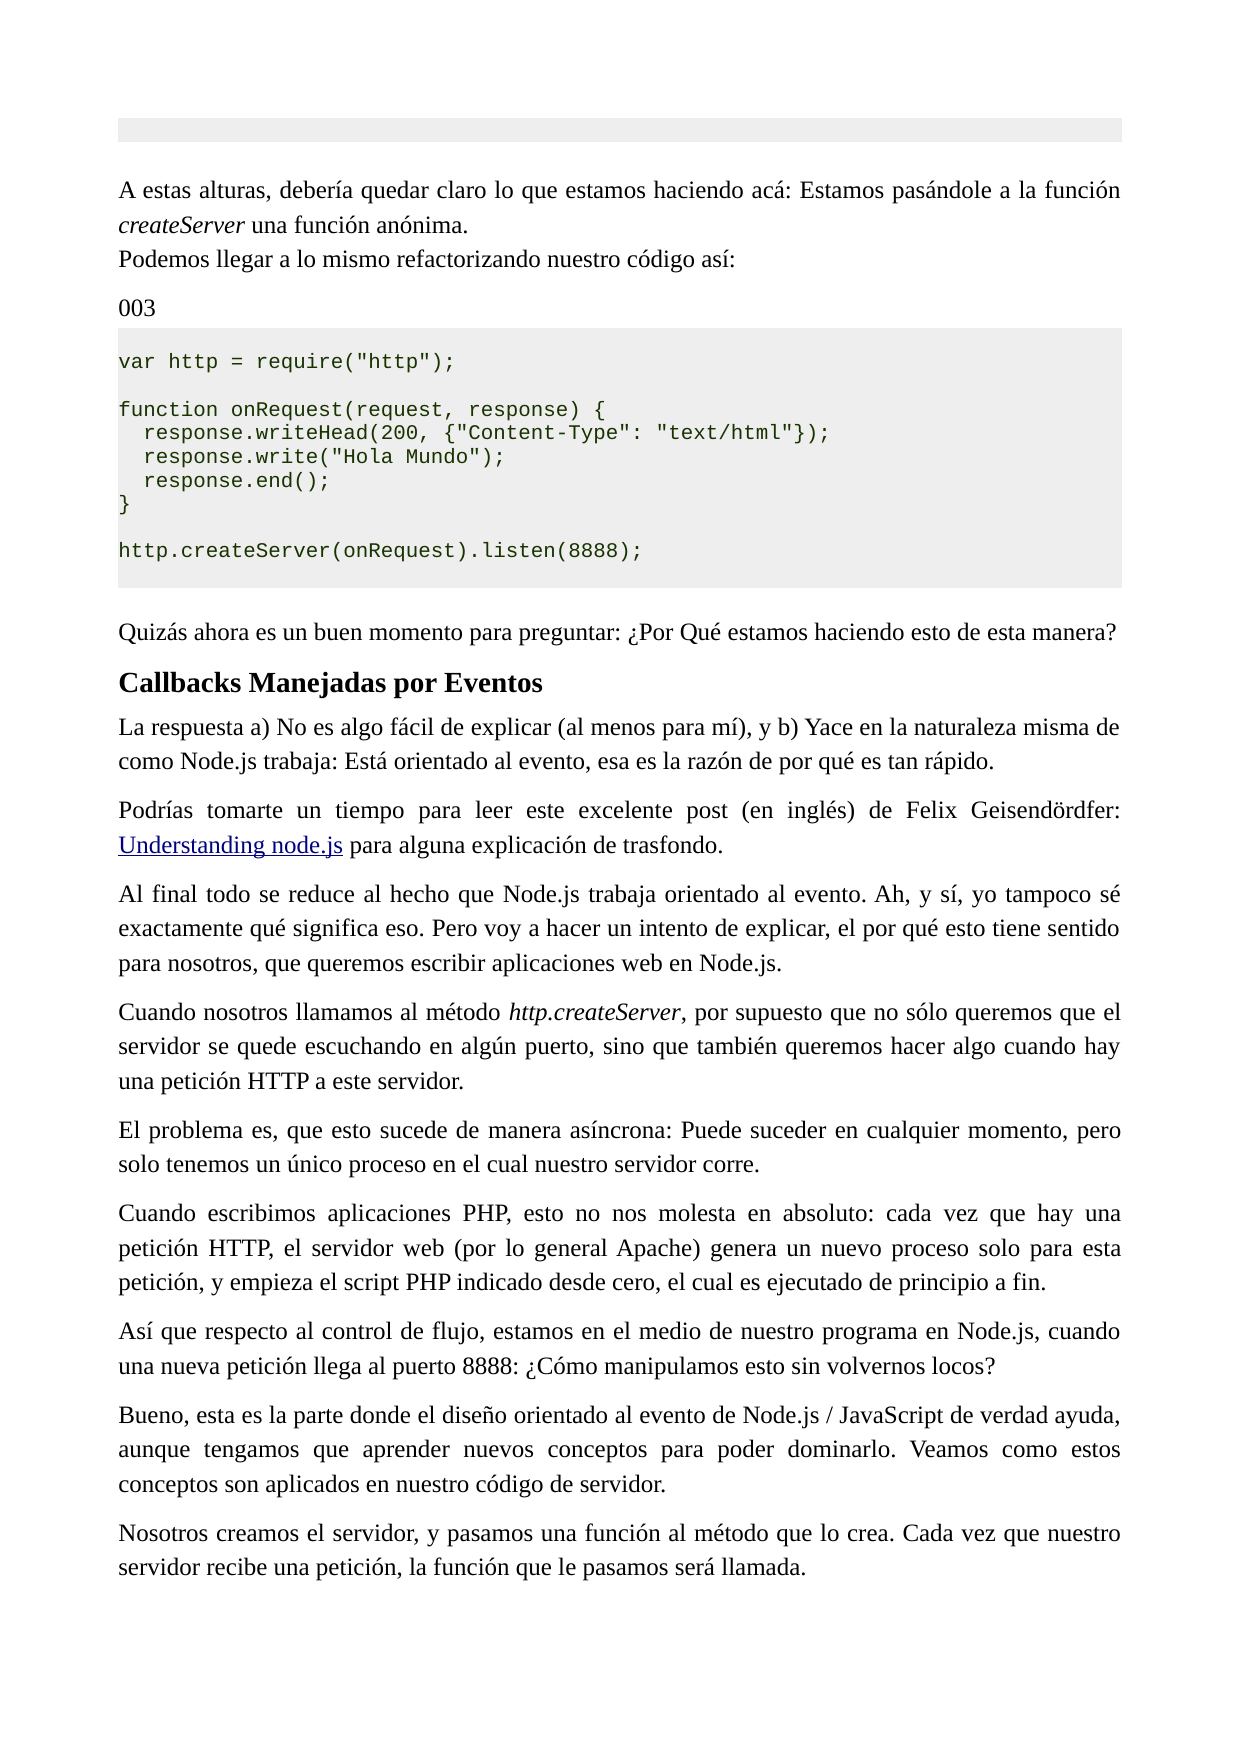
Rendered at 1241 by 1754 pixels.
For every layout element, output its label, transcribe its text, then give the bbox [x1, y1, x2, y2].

text Al final todo se reduce al hecho que Node.js trabaja orientado al evento. Ah, y sí, yo tampoco sé exactamente qué significa eso. Pero voy a hacer un intento de explicar, el por qué esto tiene sentido para nosotros, que queremos escribir aplicaciones web en Node.js. [118, 879, 1122, 976]
text http.createServer(onRequest).listen(8888); [118, 541, 1122, 564]
text La respuesta a) No es algo fácil de explicar (al menos para mí), y b) Yace en la naturaleza misma de como Node.js trabaja: Está orientado al evento, esa es la razón de por qué es tan rápido. [118, 712, 1122, 775]
text Quizás ahora es un buen momento para preguntar: ¿Por Qué estamos haciendo esto de esta manera? [118, 617, 1122, 645]
text Podrías tomarte un tiempo para leer este excelente post (en inglés) de Felix Geisendördfer: Understanding node.js para alguna explicación de trasfondo. [118, 795, 1122, 858]
text Así que respecto al control de flujo, estamos en el medio de nuestro programa en Node.js, cuando una nueva petición llega al puerto 8888: ¿Cómo manipulamos esto sin volvernos locos? [118, 1316, 1122, 1379]
text function onRequest(request, response) { [118, 399, 1122, 422]
text response.end(); [118, 469, 1122, 493]
text Podemos llegar a lo mismo refactorizando nuestro código así: [118, 244, 1122, 273]
text Bueno, esta es la parte donde el diseño orientado al evento de Node.js / JavaScript de verdad ayuda, aunque tengamos que aprender nuevos conceptos para poder dominarlo. Veamos como estos conceptos son aplicados en nuestro código de servidor. [118, 1400, 1122, 1498]
text Nosotros creamos el servidor, y pasamos una función al método que lo crea. Cada vez que nuestro servidor recibe una petición, la función que le pasamos será llamada. [118, 1518, 1122, 1581]
text Cuando nosotros llamamos al método http.createServer, por supuesto que no sólo queremos que el servidor se quede escuchando en algún puerto, sino que también queremos hacer algo cuando hay una petición HTTP a este servidor. [118, 997, 1122, 1094]
text } [118, 493, 1122, 517]
text var http = require("http"); [118, 351, 1122, 375]
text response.writeHead(200, {"Content-Type": "text/html"}); [118, 422, 1122, 446]
text A estas alturas, debería quedar claro lo que estamos haciendo acá: Estamos pasándole a la función createServer una función anónima. [118, 175, 1122, 238]
text 003 [118, 293, 1122, 322]
text response.write("Hola Mundo"); [118, 446, 1122, 469]
text El problema es, que esto sucede de manera asíncrona: Puede suceder en cualquier momento, pero solo tenemos un único proceso en el cual nuestro servidor corre. [118, 1115, 1122, 1178]
subtitle Callbacks Manejadas por Eventos [118, 666, 1122, 699]
text Cuando escribimos aplicaciones PHP, esto no nos molesta en absoluto: cada vez que hay una petición HTTP, el servidor web (por lo general Apache) genera un nuevo proceso solo para esta petición, y empieza el script PHP indicado desde cero, el cual es ejecutado de principio a fin. [118, 1198, 1122, 1296]
